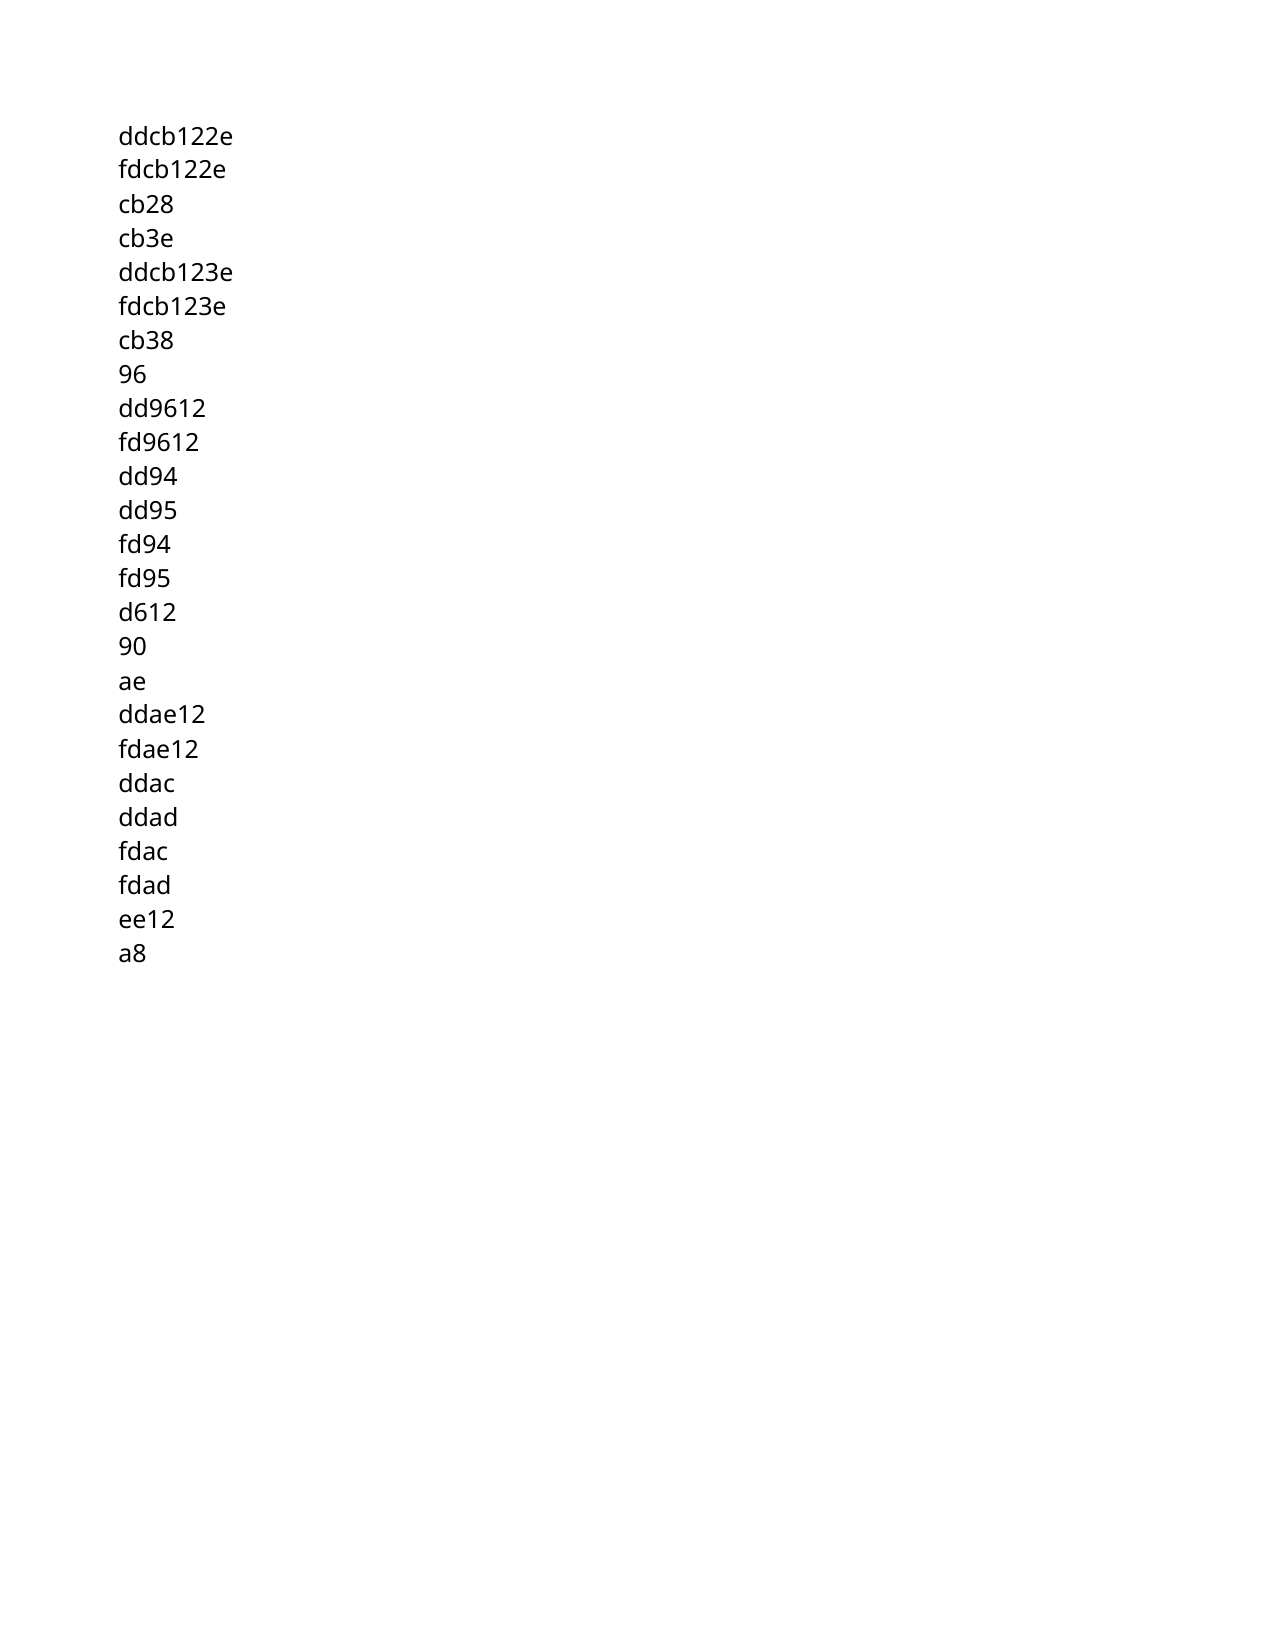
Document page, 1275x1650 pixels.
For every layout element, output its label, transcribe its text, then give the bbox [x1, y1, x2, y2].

text ddcb123e [118, 254, 1157, 288]
text cb38 [118, 322, 1157, 357]
text fd95 [118, 561, 1157, 595]
text fd94 [118, 527, 1157, 561]
text ddcb122e [118, 118, 1157, 152]
text fdad [118, 867, 1157, 902]
text 90 [118, 629, 1157, 663]
text dd9612 [118, 391, 1157, 425]
text 96 [118, 357, 1157, 391]
text dd94 [118, 459, 1157, 493]
text cb28 [118, 186, 1157, 220]
text cb3e [118, 220, 1157, 254]
text dd95 [118, 493, 1157, 527]
text ddad [118, 799, 1157, 833]
text a8 [118, 936, 1157, 970]
text fdac [118, 833, 1157, 867]
text ddae12 [118, 697, 1157, 731]
text fdcb122e [118, 152, 1157, 186]
text fdcb123e [118, 288, 1157, 322]
text ae [118, 663, 1157, 697]
text ee12 [118, 902, 1157, 936]
text fd9612 [118, 425, 1157, 459]
text d612 [118, 595, 1157, 629]
text fdae12 [118, 731, 1157, 765]
text ddac [118, 765, 1157, 799]
